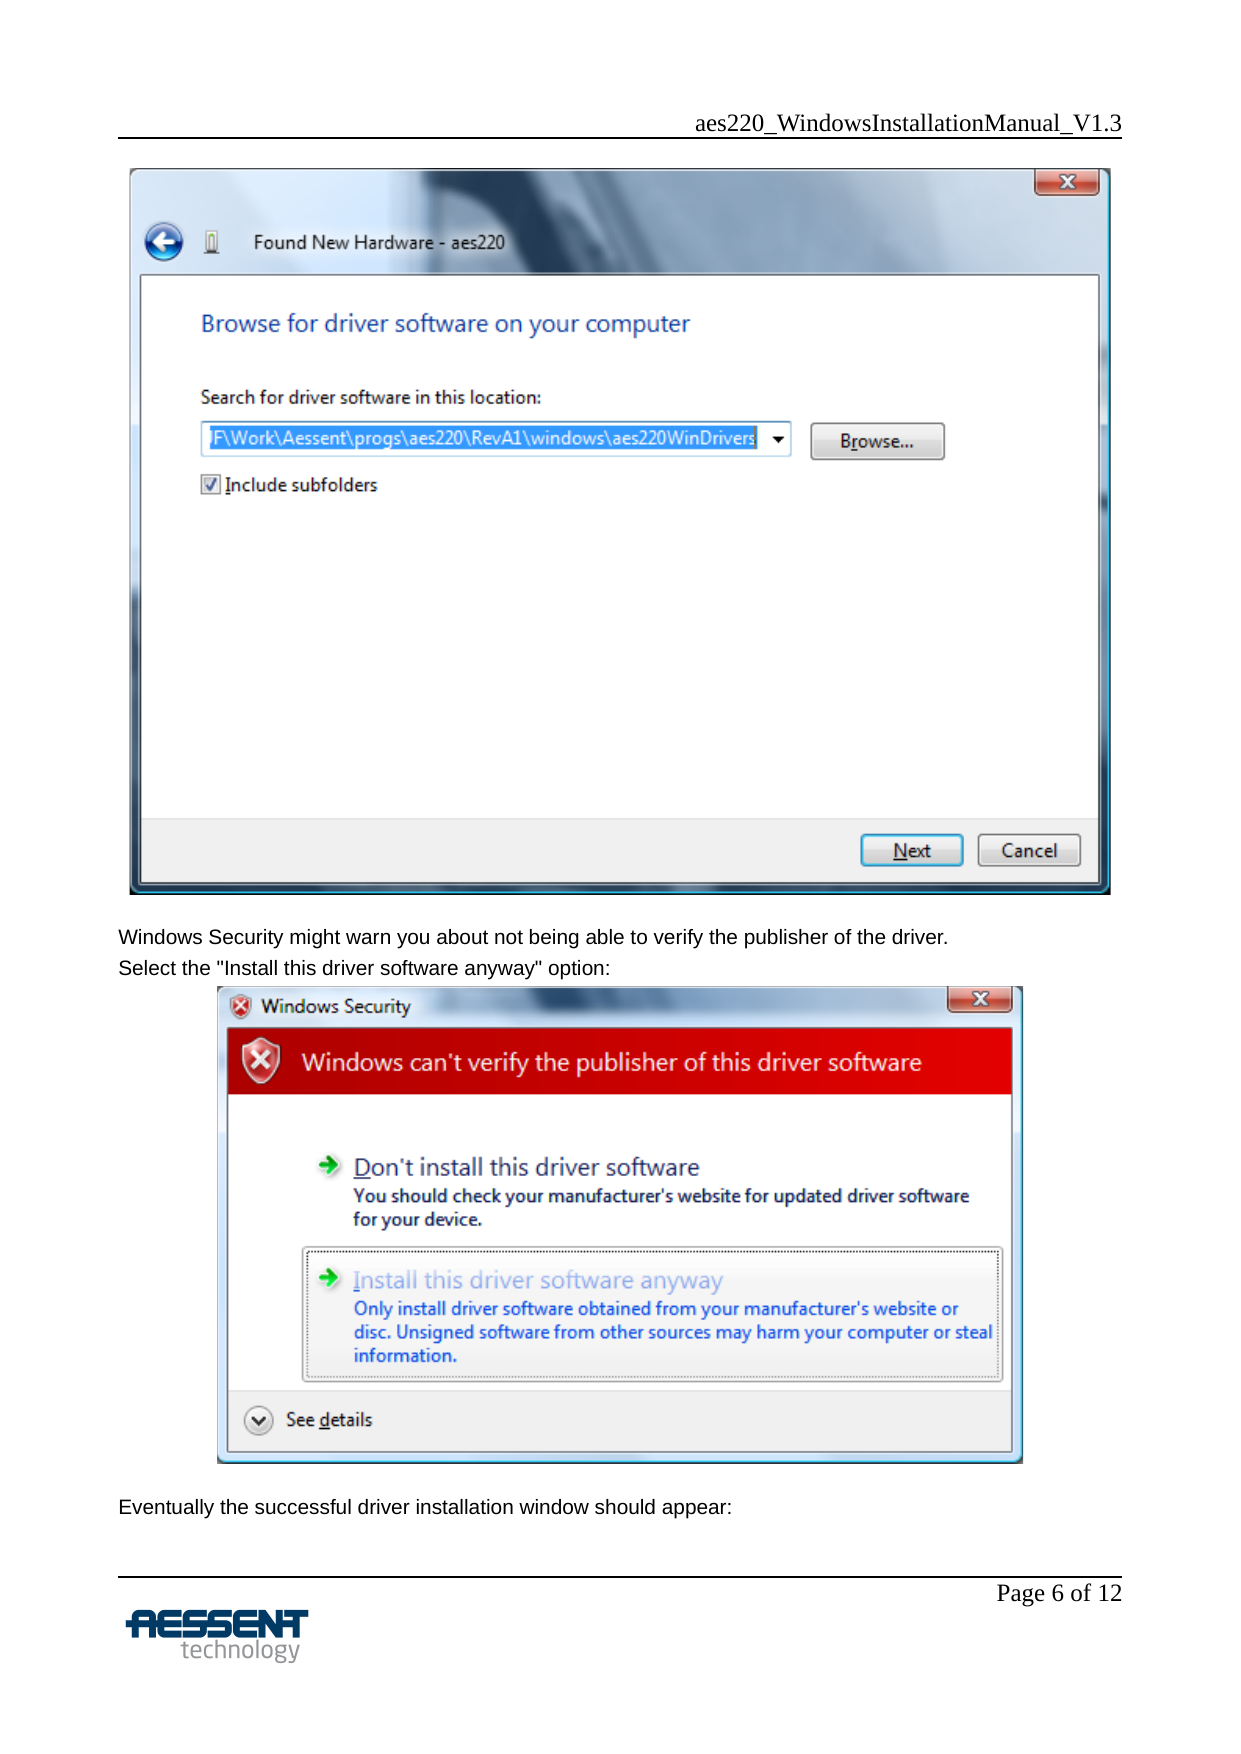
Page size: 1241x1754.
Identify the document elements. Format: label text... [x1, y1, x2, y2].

picture [129, 168, 1111, 895]
picture [217, 986, 1024, 1464]
text Windows Security might warn you about not being able to verify the publisher of the driver. [118, 925, 1122, 949]
text Select the "Install this driver software anyway" option: [118, 956, 1122, 979]
text Eventually the successful driver installation window should appear: [118, 1494, 1122, 1518]
picture [117, 1603, 317, 1670]
